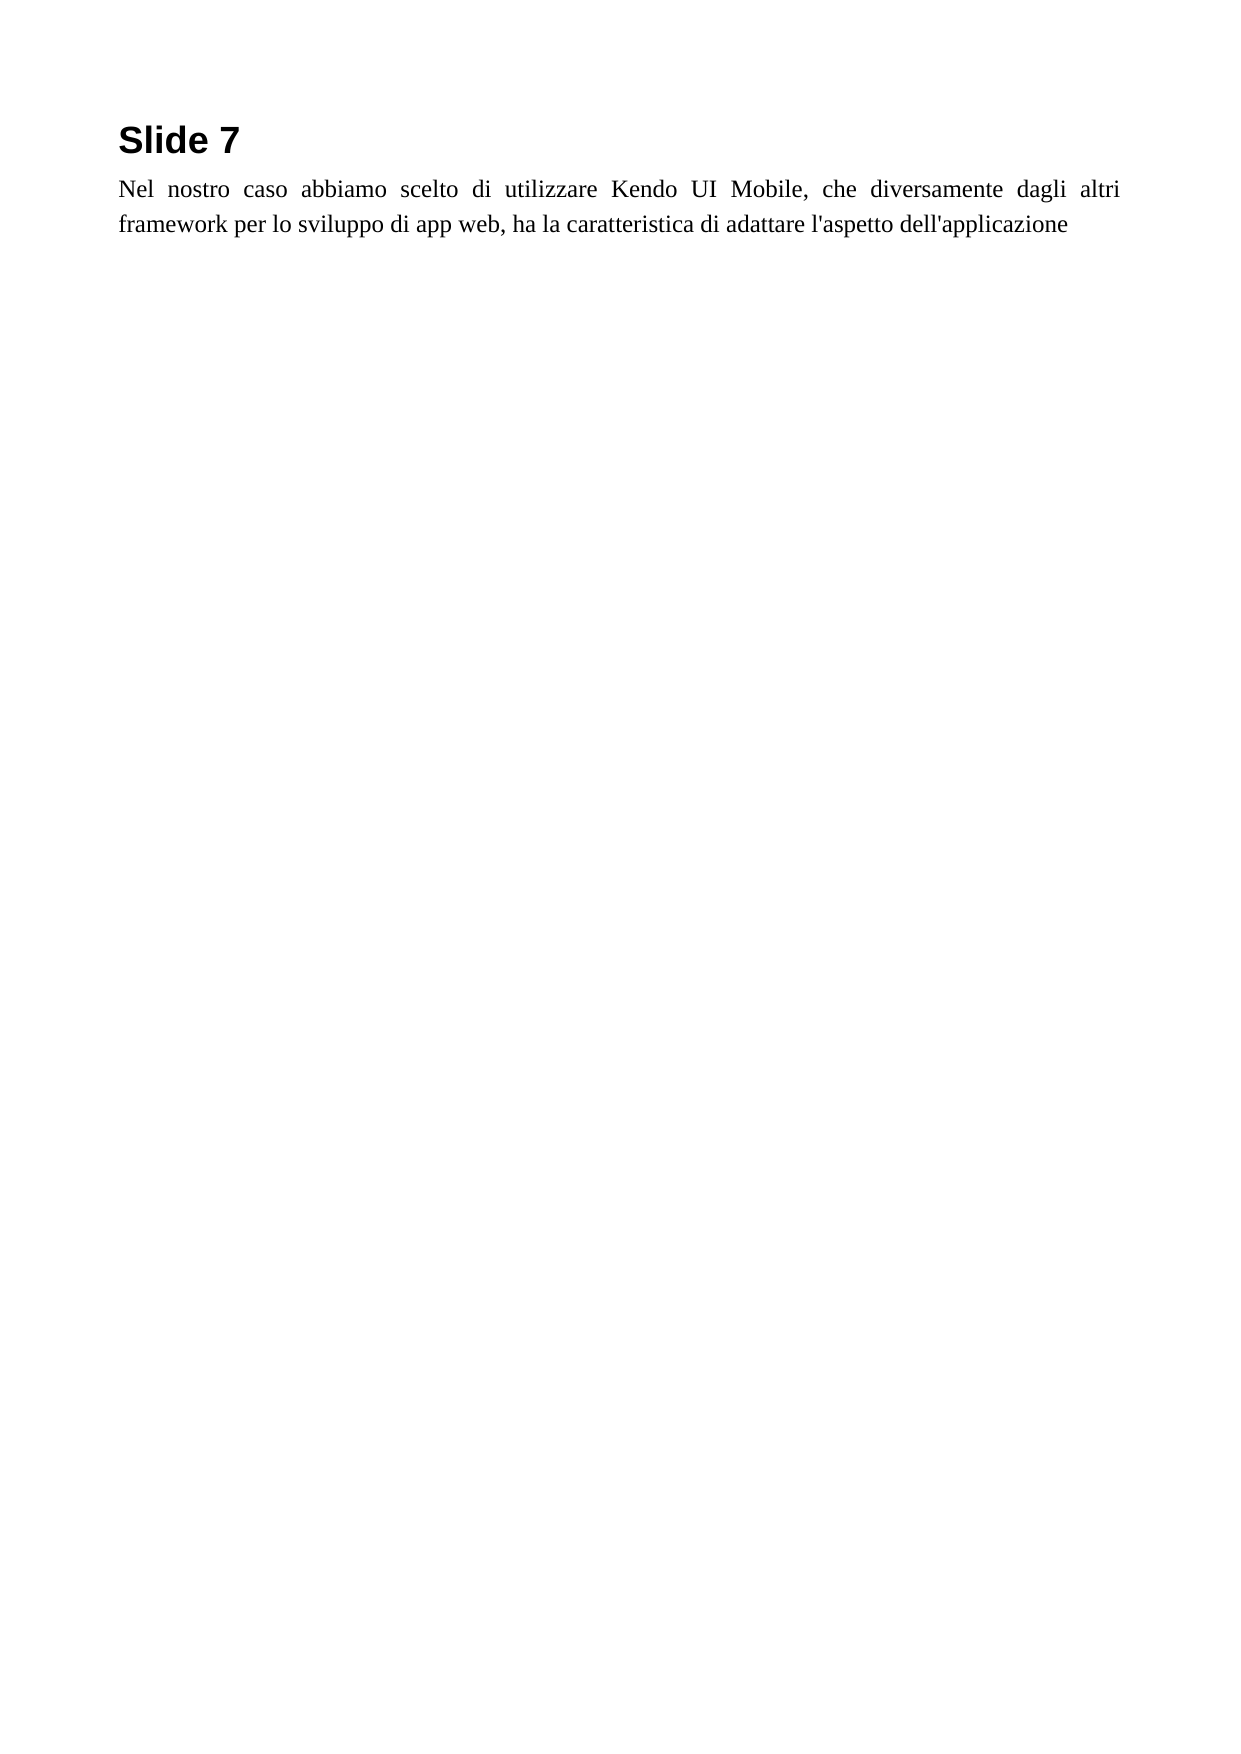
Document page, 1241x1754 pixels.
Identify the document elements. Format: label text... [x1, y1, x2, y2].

text Nel nostro caso abbiamo scelto di utilizzare Kendo UI Mobile, che diversamente dagli altri framework per lo sviluppo di app web, ha la caratteristica di adattare l'aspetto dell'applicazione [118, 174, 1122, 237]
subtitle Slide 7 [118, 118, 1122, 162]
